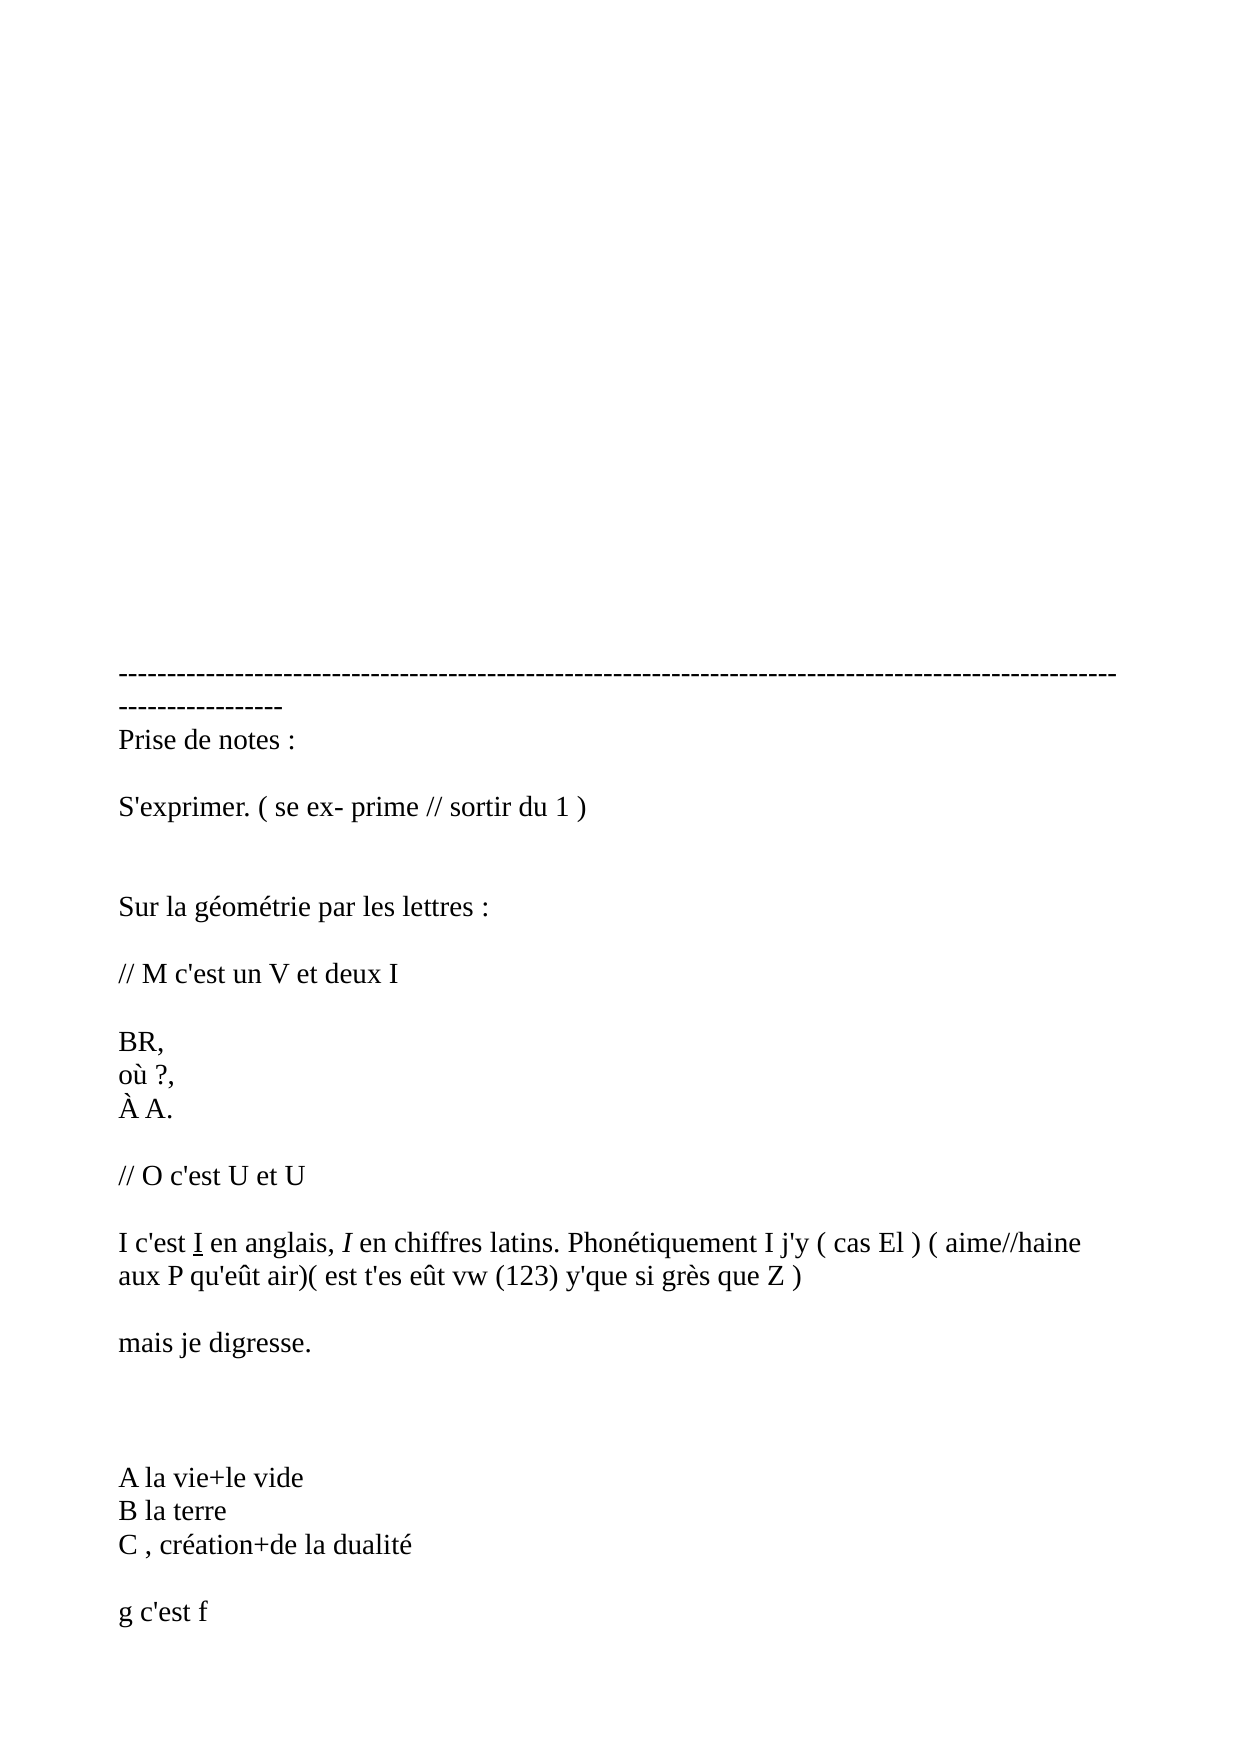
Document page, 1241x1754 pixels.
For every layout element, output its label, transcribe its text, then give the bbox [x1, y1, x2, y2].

text g c'est f [118, 1594, 1122, 1627]
text BR, [118, 1024, 1122, 1057]
text Sur la géométrie par les lettres : [118, 889, 1122, 923]
text C , création+de la dualité [118, 1527, 1122, 1560]
text // O c'est U et U [118, 1158, 1122, 1191]
text où ?, [118, 1057, 1122, 1091]
text ------------------------------------------------------------------------------------------------------------------------ [118, 655, 1122, 722]
text S'exprimer. ( se ex- prime // sortir du 1 ) [118, 789, 1122, 822]
text À A. [118, 1091, 1122, 1124]
text A la vie+le vide [118, 1359, 1122, 1493]
text I c'est I en anglais, I en chiffres latins. Phonétiquement I j'y ( cas El ) ( aime//haine aux P qu'eût air)( est t'es eût vw (123) y'que si grès que Z ) [118, 1225, 1122, 1292]
text // M c'est un V et deux I [118, 957, 1122, 1024]
text Prise de notes : [118, 722, 1122, 755]
text mais je digresse. [118, 1326, 1122, 1359]
text B la terre [118, 1493, 1122, 1527]
